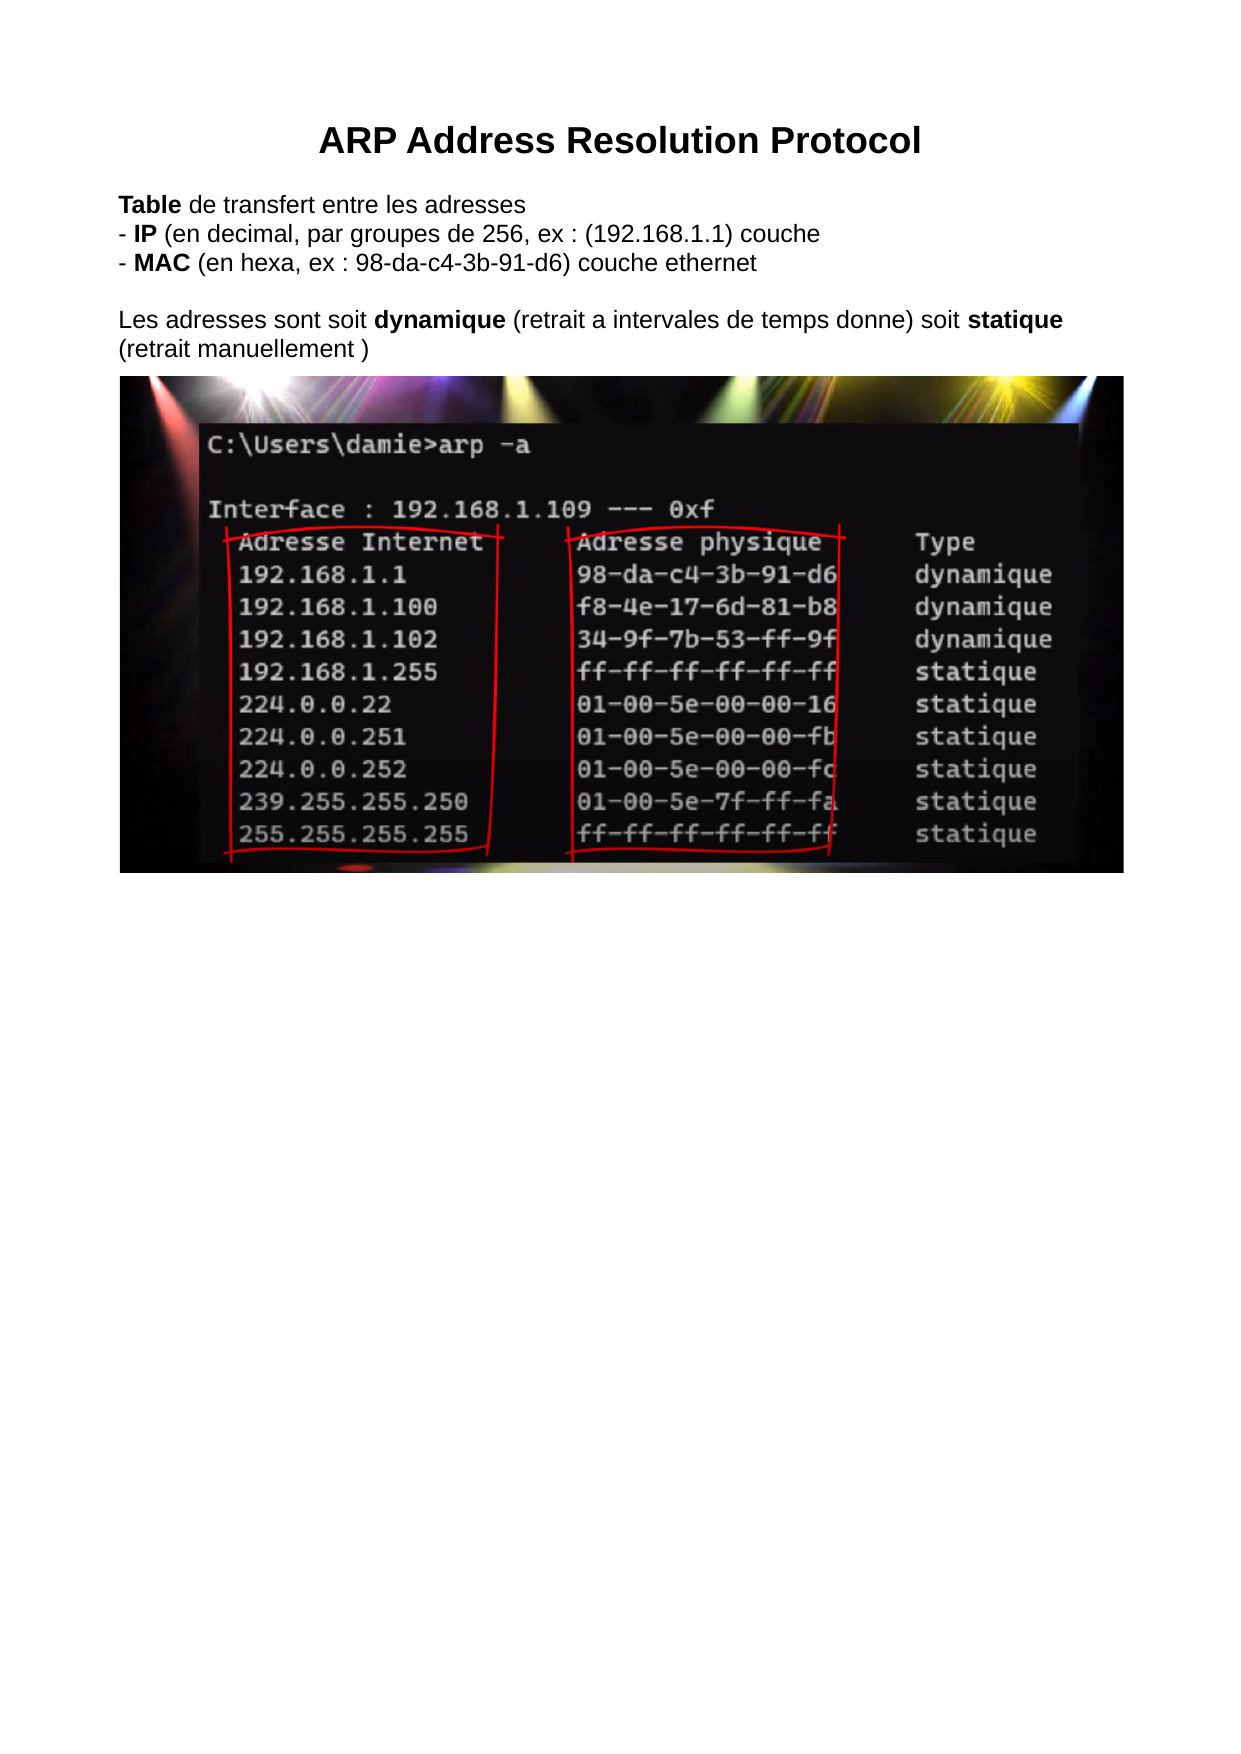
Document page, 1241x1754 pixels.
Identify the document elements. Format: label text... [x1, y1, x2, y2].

text ARP Address Resolution Protocol [118, 118, 1122, 161]
text Les adresses sont soit dynamique (retrait a intervales de temps donne) soit statique (retrait manuellement ) [118, 305, 1122, 362]
text - MAC (en hexa, ex : 98-da-c4-3b-91-d6) couche ethernet [118, 247, 1122, 276]
text - IP (en decimal, par groupes de 256, ex : (192.168.1.1) couche [118, 219, 1122, 247]
text Table de transfert entre les adresses [118, 190, 1122, 219]
picture [119, 376, 1124, 873]
